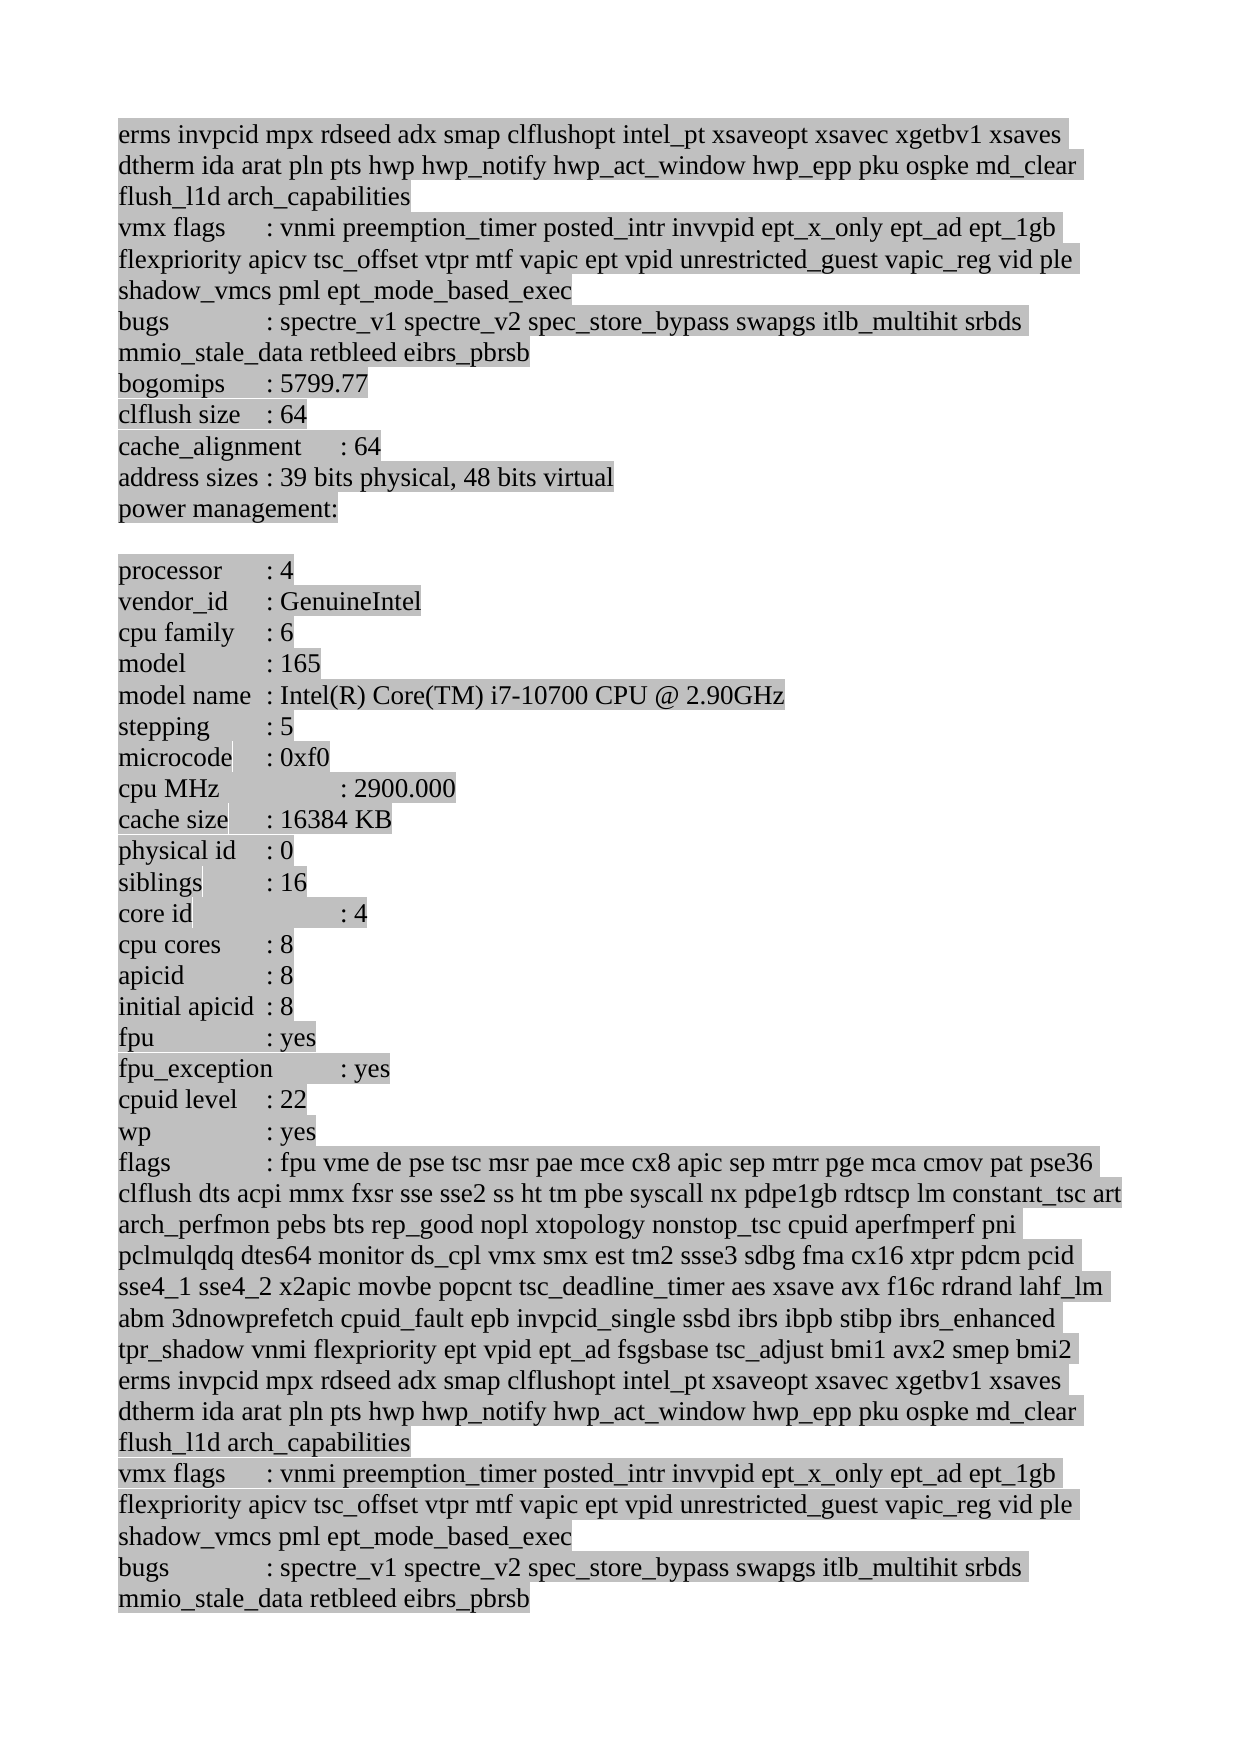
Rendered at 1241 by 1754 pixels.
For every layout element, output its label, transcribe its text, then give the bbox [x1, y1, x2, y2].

text microcode : 0xf0 [118, 741, 1122, 772]
text initial apicid : 8 [118, 990, 1122, 1021]
text apicid : 8 [118, 959, 1122, 990]
text siblings : 16 [118, 866, 1122, 897]
text cpu MHz : 2900.000 [118, 772, 1122, 803]
text core id : 4 [118, 897, 1122, 928]
text wp : yes [118, 1115, 1122, 1146]
text fpu : yes [118, 1021, 1122, 1052]
text model : 165 [118, 648, 1122, 679]
text flags : fpu vme de pse tsc msr pae mce cx8 apic sep mtrr pge mca cmov pat pse36 clflush dts acpi mmx fxsr sse sse2 ss ht tm pbe syscall nx pdpe1gb rdtscp lm constant_tsc art arch_perfmon pebs bts rep_good nopl xtopology nonstop_tsc cpuid aperfmperf pni pclmulqdq dtes64 monitor ds_cpl vmx smx est tm2 ssse3 sdbg fma cx16 xtpr pdcm pcid sse4_1 sse4_2 x2apic movbe popcnt tsc_deadline_timer aes xsave avx f16c rdrand lahf_lm abm 3dnowprefetch cpuid_fault epb invpcid_single ssbd ibrs ibpb stibp ibrs_enhanced tpr_shadow vnmi flexpriority ept vpid ept_ad fsgsbase tsc_adjust bmi1 avx2 smep bmi2 erms invpcid mpx rdseed adx smap clflushopt intel_pt xsaveopt xsavec xgetbv1 xsaves dtherm ida arat pln pts hwp hwp_notify hwp_act_window hwp_epp pku ospke md_clear flush_l1d arch_capabilities [118, 1146, 1122, 1457]
text cpuid level : 22 [118, 1084, 1122, 1115]
text vmx flags : vnmi preemption_timer posted_intr invvpid ept_x_only ept_ad ept_1gb flexpriority apicv tsc_offset vtpr mtf vapic ept vpid unrestricted_guest vapic_reg vid ple shadow_vmcs pml ept_mode_based_exec [118, 212, 1122, 305]
text vendor_id : GenuineIntel [118, 585, 1122, 616]
text power management: [118, 492, 1122, 523]
text cpu cores : 8 [118, 928, 1122, 959]
text processor : 4 [118, 554, 1122, 585]
text cache size : 16384 KB [118, 803, 1122, 834]
text address sizes : 39 bits physical, 48 bits virtual [118, 461, 1122, 492]
text cache_alignment : 64 [118, 429, 1122, 461]
text bugs : spectre_v1 spectre_v2 spec_store_bypass swapgs itlb_multihit srbds mmio_stale_data retbleed eibrs_pbrsb [118, 305, 1122, 367]
text vmx flags : vnmi preemption_timer posted_intr invvpid ept_x_only ept_ad ept_1gb flexpriority apicv tsc_offset vtpr mtf vapic ept vpid unrestricted_guest vapic_reg vid ple shadow_vmcs pml ept_mode_based_exec [118, 1457, 1122, 1551]
text cpu family : 6 [118, 616, 1122, 648]
text bogomips : 5799.77 [118, 367, 1122, 398]
text stepping : 5 [118, 710, 1122, 741]
text model name : Intel(R) Core(TM) i7-10700 CPU @ 2.90GHz [118, 679, 1122, 710]
text clflush size : 64 [118, 398, 1122, 429]
text physical id : 0 [118, 834, 1122, 866]
text bugs : spectre_v1 spectre_v2 spec_store_bypass swapgs itlb_multihit srbds mmio_stale_data retbleed eibrs_pbrsb [118, 1551, 1122, 1613]
text fpu_exception : yes [118, 1052, 1122, 1084]
text erms invpcid mpx rdseed adx smap clflushopt intel_pt xsaveopt xsavec xgetbv1 xsaves dtherm ida arat pln pts hwp hwp_notify hwp_act_window hwp_epp pku ospke md_clear flush_l1d arch_capabilities [118, 118, 1122, 212]
